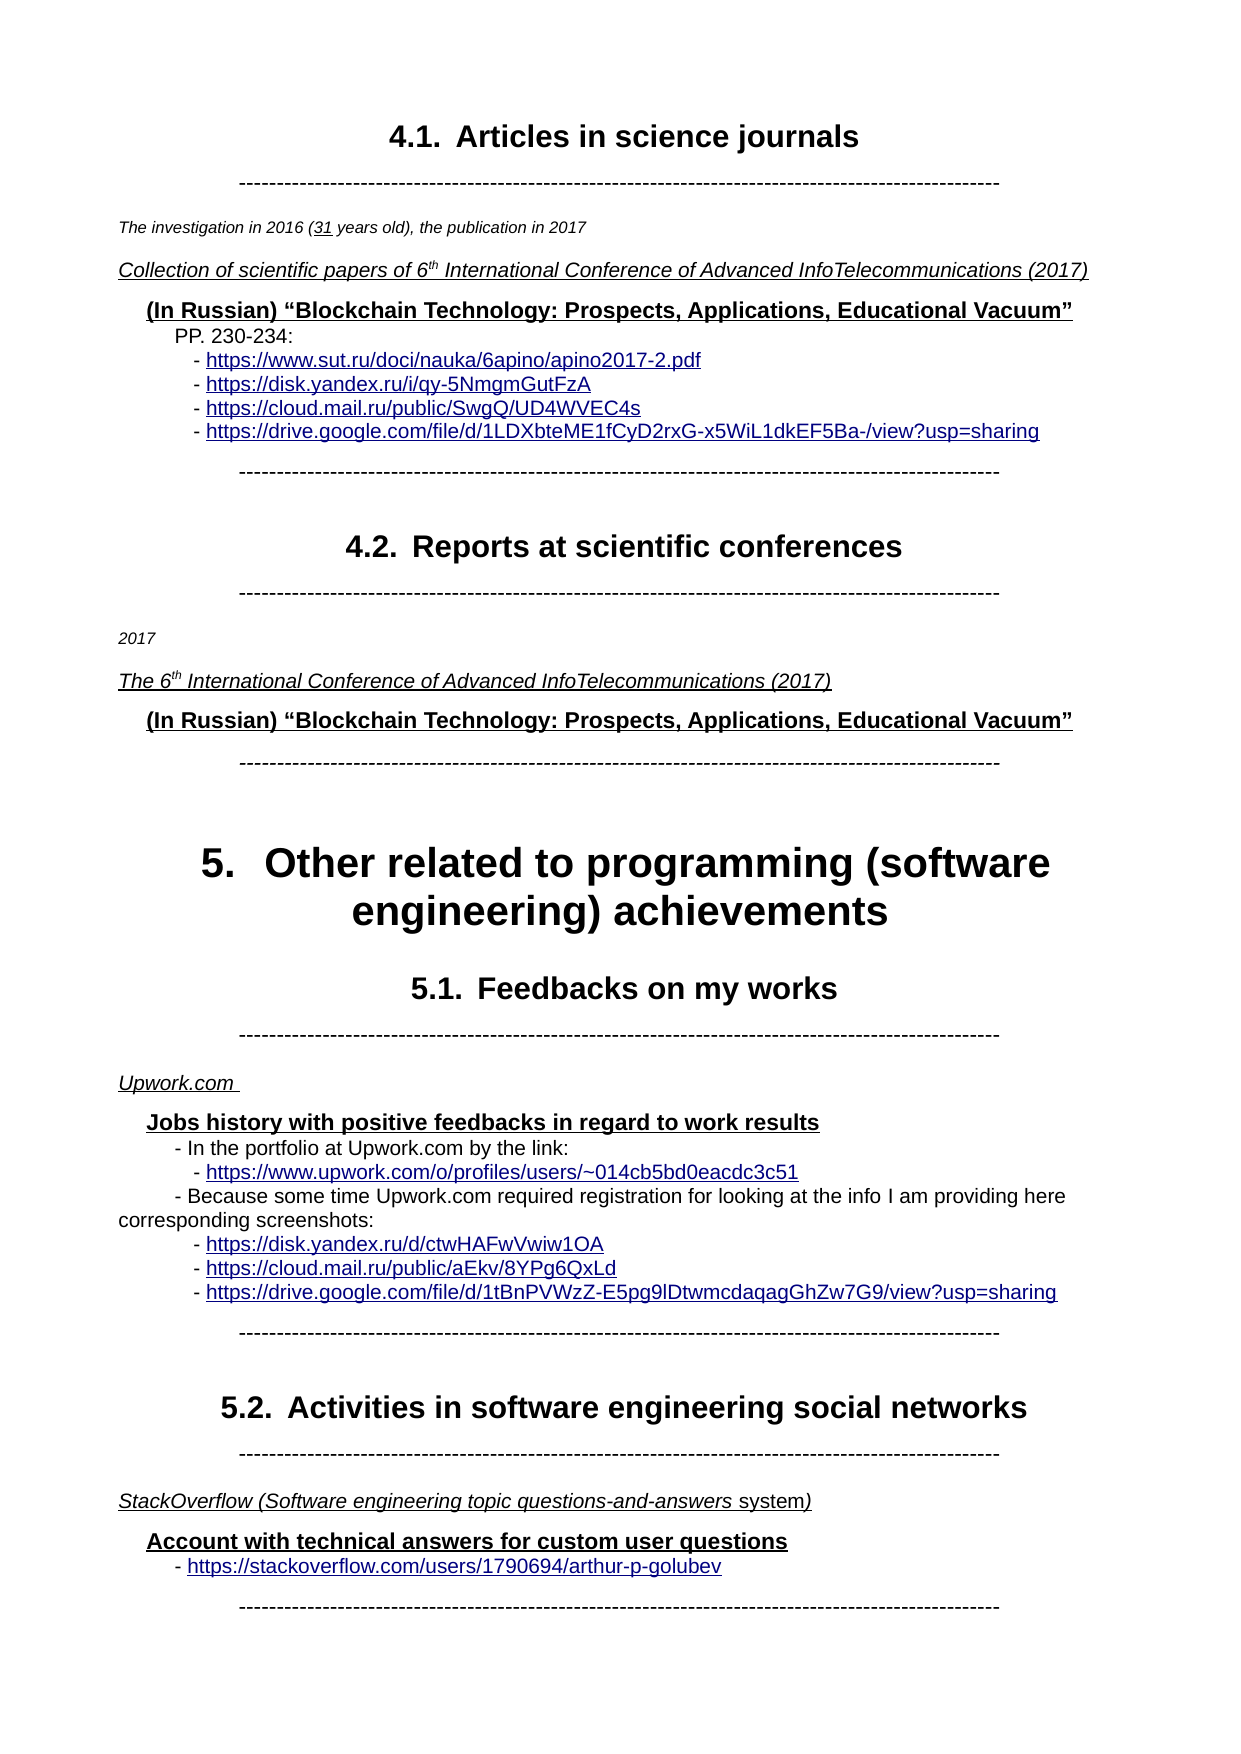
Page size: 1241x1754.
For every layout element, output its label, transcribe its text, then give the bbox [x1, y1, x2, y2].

subtitle ---------------------------------------------------------------------------------------------------- [118, 1021, 1122, 1048]
subtitle ---------------------------------------------------------------------------------------------------- [118, 169, 1122, 195]
subtitle - https://drive.google.com/file/d/1LDXbteME1fCyD2rxG-x5WiL1dkEF5Ba-/view?usp=sharing [118, 419, 1122, 443]
subtitle Activities in software engineering social networks [118, 1389, 1122, 1424]
subtitle - https://disk.yandex.ru/d/ctwHAFwVwiw1OA [118, 1232, 1122, 1256]
subtitle - In the portfolio at Upwork.com by the link: [118, 1136, 1122, 1160]
subtitle PP. 230-234: [118, 323, 1122, 347]
subtitle ---------------------------------------------------------------------------------------------------- [118, 1318, 1122, 1345]
subtitle - https://www.upwork.com/o/profiles/users/~014cb5bd0eacdc3c51 [118, 1160, 1122, 1184]
subtitle 2017 [118, 628, 1122, 648]
subtitle The investigation in 2016 (31 years old), the publication in 2017 [118, 218, 1122, 237]
subtitle Collection of scientific papers of 6th International Conference of Advanced InfoTelecommunications (2017) [118, 258, 1122, 282]
subtitle ---------------------------------------------------------------------------------------------------- [118, 1593, 1122, 1619]
subtitle - https://stackoverflow.com/users/1790694/arthur-p-golubev [118, 1554, 1122, 1578]
subtitle Feedbacks on my works [118, 970, 1122, 1006]
subtitle - https://cloud.mail.ru/public/SwgQ/UD4WVEC4s [118, 395, 1122, 419]
subtitle (In Russian) “Blockchain Technology: Prospects, Applications, Educational Vacuum” [118, 707, 1122, 734]
subtitle Account with technical answers for custom user questions [118, 1528, 1122, 1554]
subtitle - Because some time Upwork.com required registration for looking at the info I am providing here corresponding screenshots: [118, 1184, 1122, 1232]
subtitle Upwork.com [118, 1070, 1122, 1094]
subtitle Other related to programming (software engineering) achievements [118, 838, 1122, 934]
subtitle - https://www.sut.ru/doci/nauka/6apino/apino2017-2.pdf [118, 347, 1122, 371]
subtitle (In Russian) “Blockchain Technology: Prospects, Applications, Educational Vacuum” [118, 297, 1122, 323]
subtitle The 6th International Conference of Advanced InfoTelecommunications (2017) [118, 668, 1122, 692]
subtitle ---------------------------------------------------------------------------------------------------- [118, 749, 1122, 775]
subtitle - https://disk.yandex.ru/i/qy-5NmgmGutFzA [118, 371, 1122, 395]
subtitle Jobs history with positive feedbacks in regard to work results [118, 1109, 1122, 1136]
subtitle Articles in science journals [118, 118, 1122, 154]
subtitle - https://cloud.mail.ru/public/aEkv/8YPg6QxLd [118, 1256, 1122, 1279]
subtitle ---------------------------------------------------------------------------------------------------- [118, 1439, 1122, 1466]
subtitle ---------------------------------------------------------------------------------------------------- [118, 579, 1122, 606]
subtitle ---------------------------------------------------------------------------------------------------- [118, 458, 1122, 484]
subtitle - https://drive.google.com/file/d/1tBnPVWzZ-E5pg9lDtwmcdaqagGhZw7G9/view?usp=sharing [118, 1279, 1122, 1303]
subtitle Reports at scientific conferences [118, 528, 1122, 564]
subtitle StackOverflow (Software engineering topic questions-and-answers system) [118, 1489, 1122, 1513]
